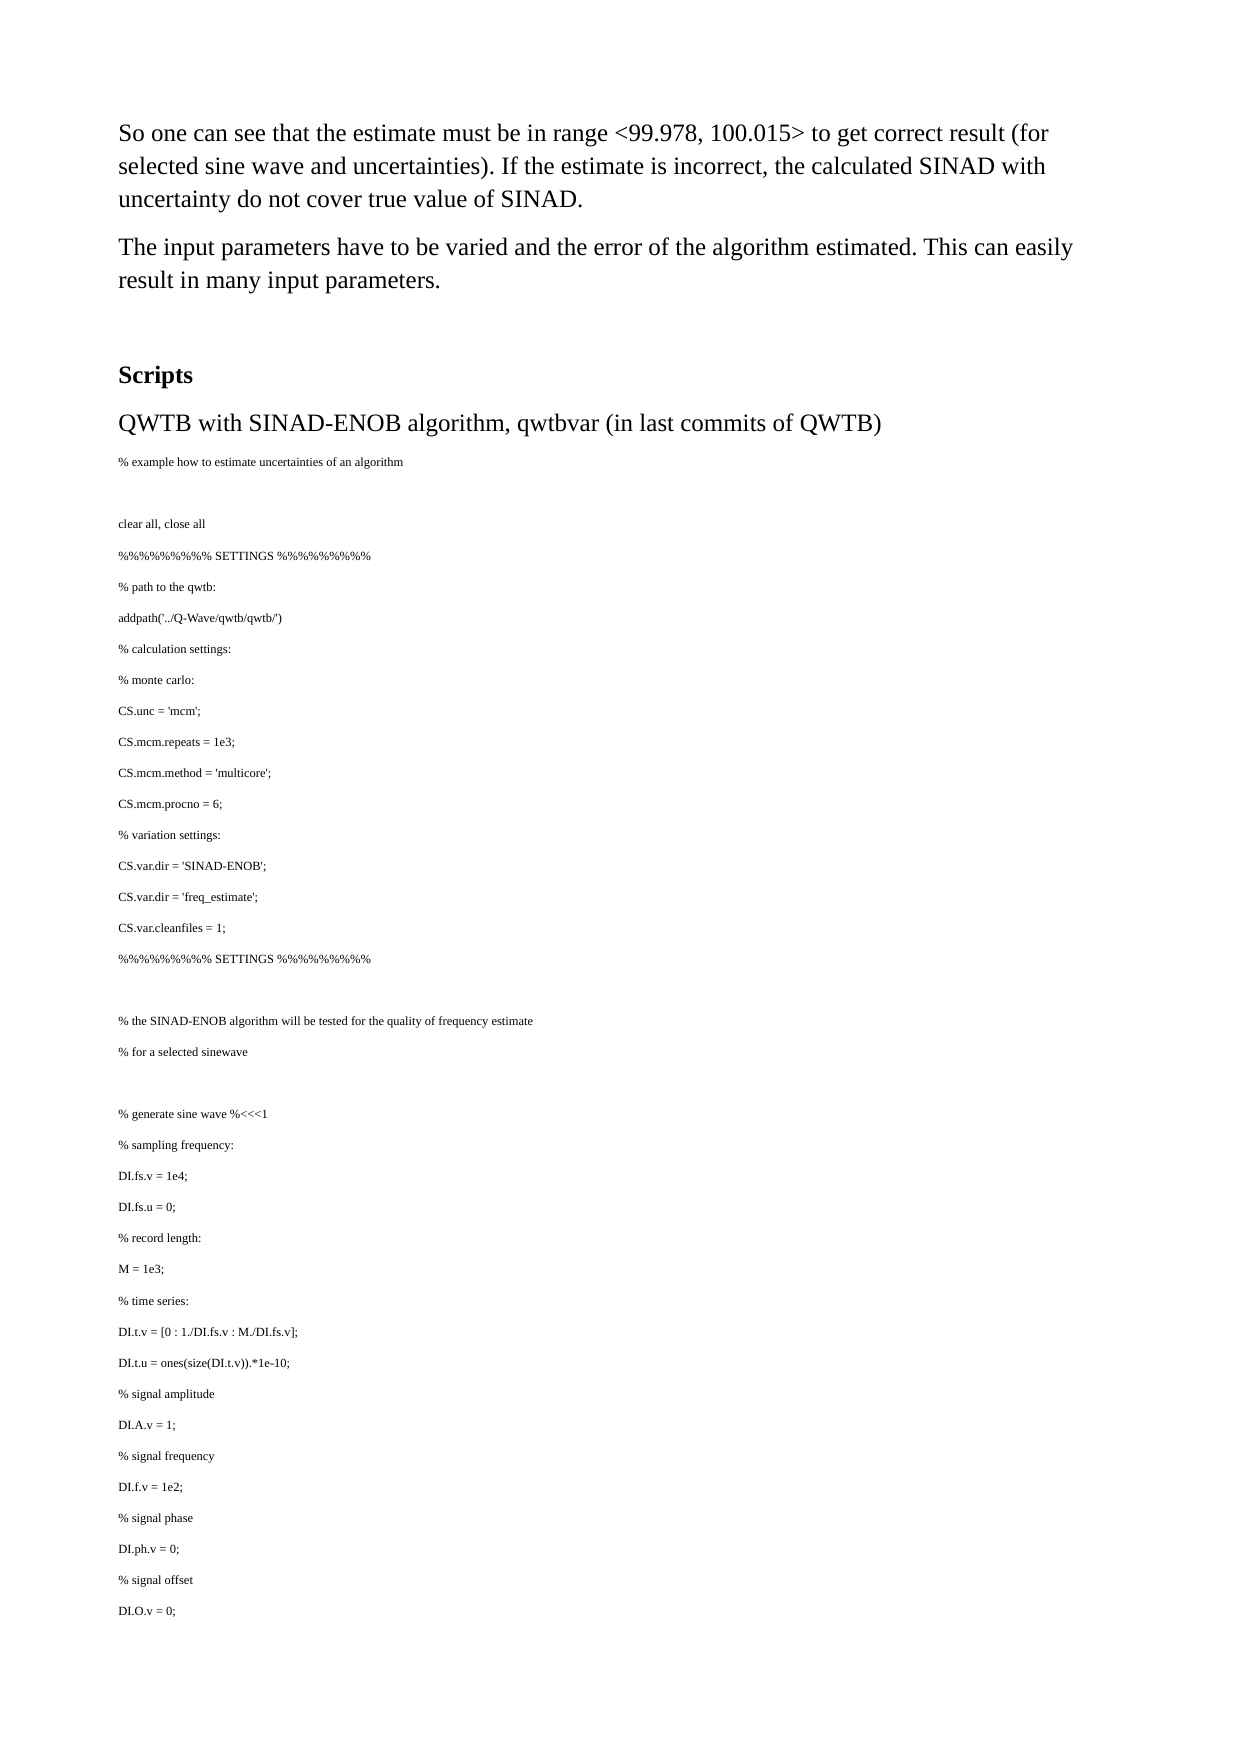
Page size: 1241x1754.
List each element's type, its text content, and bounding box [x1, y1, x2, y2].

text addpath('../Q-Wave/qwtb/qwtb/') [118, 610, 1122, 625]
text CS.var.cleanfiles = 1; [118, 921, 1122, 935]
text % signal amplitude [118, 1386, 1122, 1401]
text DI.t.v = [0 : 1./DI.fs.v : M./DI.fs.v]; [118, 1324, 1122, 1339]
text % signal offset [118, 1573, 1122, 1587]
text %%%%%%%%% SETTINGS %%%%%%%%% [118, 952, 1122, 966]
text DI.A.v = 1; [118, 1417, 1122, 1432]
text DI.t.u = ones(size(DI.t.v)).*1e-10; [118, 1355, 1122, 1370]
text % path to the qwtb: [118, 579, 1122, 594]
text % time series: [118, 1293, 1122, 1308]
text % for a selected sinewave [118, 1045, 1122, 1059]
text % monte carlo: [118, 672, 1122, 687]
text DI.fs.u = 0; [118, 1200, 1122, 1214]
text CS.var.dir = 'freq_estimate'; [118, 890, 1122, 904]
text The input parameters have to be varied and the error of the algorithm estimated. This can easily result in many input parameters. [118, 232, 1122, 293]
text % example how to estimate uncertainties of an algorithm [118, 455, 1122, 469]
text DI.f.v = 1e2; [118, 1479, 1122, 1494]
text CS.mcm.method = 'multicore'; [118, 766, 1122, 780]
text % signal frequency [118, 1448, 1122, 1463]
text DI.ph.v = 0; [118, 1542, 1122, 1556]
text CS.mcm.repeats = 1e3; [118, 734, 1122, 749]
text % signal phase [118, 1511, 1122, 1525]
text % calculation settings: [118, 641, 1122, 656]
text CS.mcm.procno = 6; [118, 797, 1122, 811]
text % generate sine wave %<<<1 [118, 1107, 1122, 1121]
text % sampling frequency: [118, 1138, 1122, 1152]
text CS.unc = 'mcm'; [118, 703, 1122, 718]
text DI.O.v = 0; [118, 1604, 1122, 1618]
text CS.var.dir = 'SINAD-ENOB'; [118, 859, 1122, 873]
text clear all, close all [118, 517, 1122, 532]
text % variation settings: [118, 828, 1122, 842]
text % the SINAD-ENOB algorithm will be tested for the quality of frequency estimate [118, 1014, 1122, 1028]
text QWTB with SINAD-ENOB algorithm, qwtbvar (in last commits of QWTB) [118, 408, 1122, 436]
text So one can see that the estimate must be in range <99.978, 100.015> to get correct result (for selected sine wave and uncertainties). If the estimate is incorrect, the calculated SINAD with uncertainty do not cover true value of SINAD. [118, 118, 1122, 213]
text DI.fs.v = 1e4; [118, 1169, 1122, 1183]
text M = 1e3; [118, 1262, 1122, 1277]
text %%%%%%%%% SETTINGS %%%%%%%%% [118, 548, 1122, 563]
text Scripts [118, 360, 1122, 389]
text % record length: [118, 1231, 1122, 1246]
